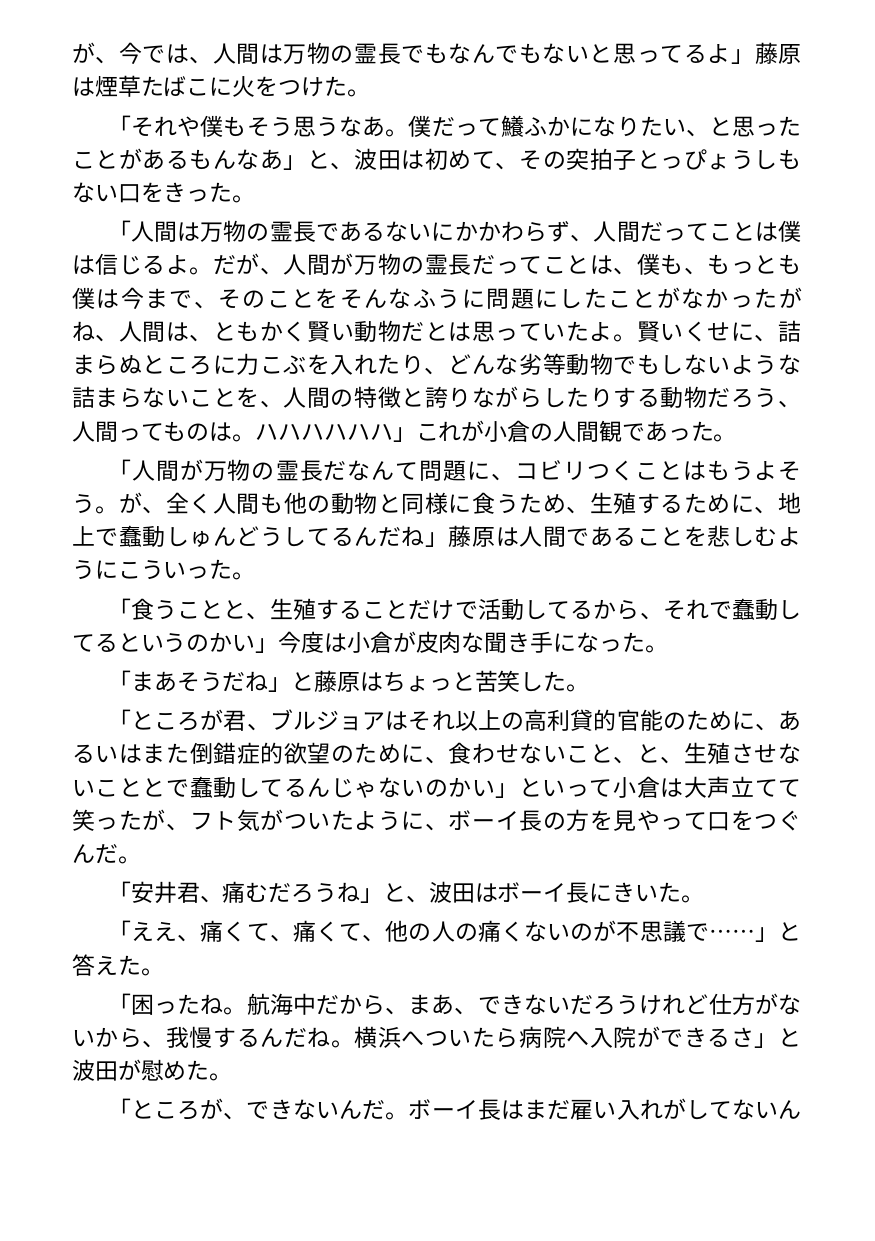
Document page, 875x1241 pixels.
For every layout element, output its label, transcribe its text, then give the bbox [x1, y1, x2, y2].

text 「ええ、痛くて、痛くて、他の人の痛くないのが不思議で……」と答えた。 [72, 914, 802, 981]
text 「安井君、痛むだろうね」と、波田はボーイ長にきいた。 [72, 875, 802, 908]
text 「食うことと、生殖することだけで活動してるから、それで蠢動してるというのかい」今度は小倉が皮肉な聞き手になった。 [72, 591, 802, 658]
text 「困ったね。航海中だから、まあ、できないだろうけれど仕方がないから、我慢するんだね。横浜へついたら病院へ入院ができるさ」と波田が慰めた。 [72, 987, 802, 1086]
text 「ところが君、ブルジョアはそれ以上の高利貸的官能のために、あるいはまた倒錯症的欲望のために、食わせないこと、と、生殖させないこととで蠢動してるんじゃないのかい」といって小倉は大声立てて笑ったが、フト気がついたように、ボーイ長の方を見やって口をつぐんだ。 [72, 703, 802, 869]
text 「人間は万物の霊長であるないにかかわらず、人間だってことは僕は信じるよ。だが、人間が万物の霊長だってことは、僕も、もっとも僕は今まで、そのことをそんなふうに問題にしたことがなかったがね、人間は、ともかく賢い動物だとは思っていたよ。賢いくせに、詰まらぬところに力こぶを入れたり、どんな劣等動物でもしないような詰まらないことを、人間の特徴と誇りながらしたりする動物だろう、人間ってものは。ハハハハハハ」これが小倉の人間観であった。 [72, 214, 802, 447]
text 「それや僕もそう思うなあ。僕だって鱶ふかになりたい、と思ったことがあるもんなあ」と、波田は初めて、その突拍子とっぴょうしもない口をきった。 [72, 108, 802, 208]
text 「人間が万物の霊長だなんて問題に、コビリつくことはもうよそう。が、全く人間も他の動物と同様に食うため、生殖するために、地上で蠢動しゅんどうしてるんだね」藤原は人間であることを悲しむようにこういった。 [72, 453, 802, 586]
text が、今では、人間は万物の霊長でもなんでもないと思ってるよ」藤原は煙草たばこに火をつけた。 [72, 36, 802, 102]
text 「ところが、できないんだ。ボーイ長はまだ雇い入れがしてないん [72, 1092, 802, 1126]
text 「まあそうだね」と藤原はちょっと苦笑した。 [72, 664, 802, 697]
